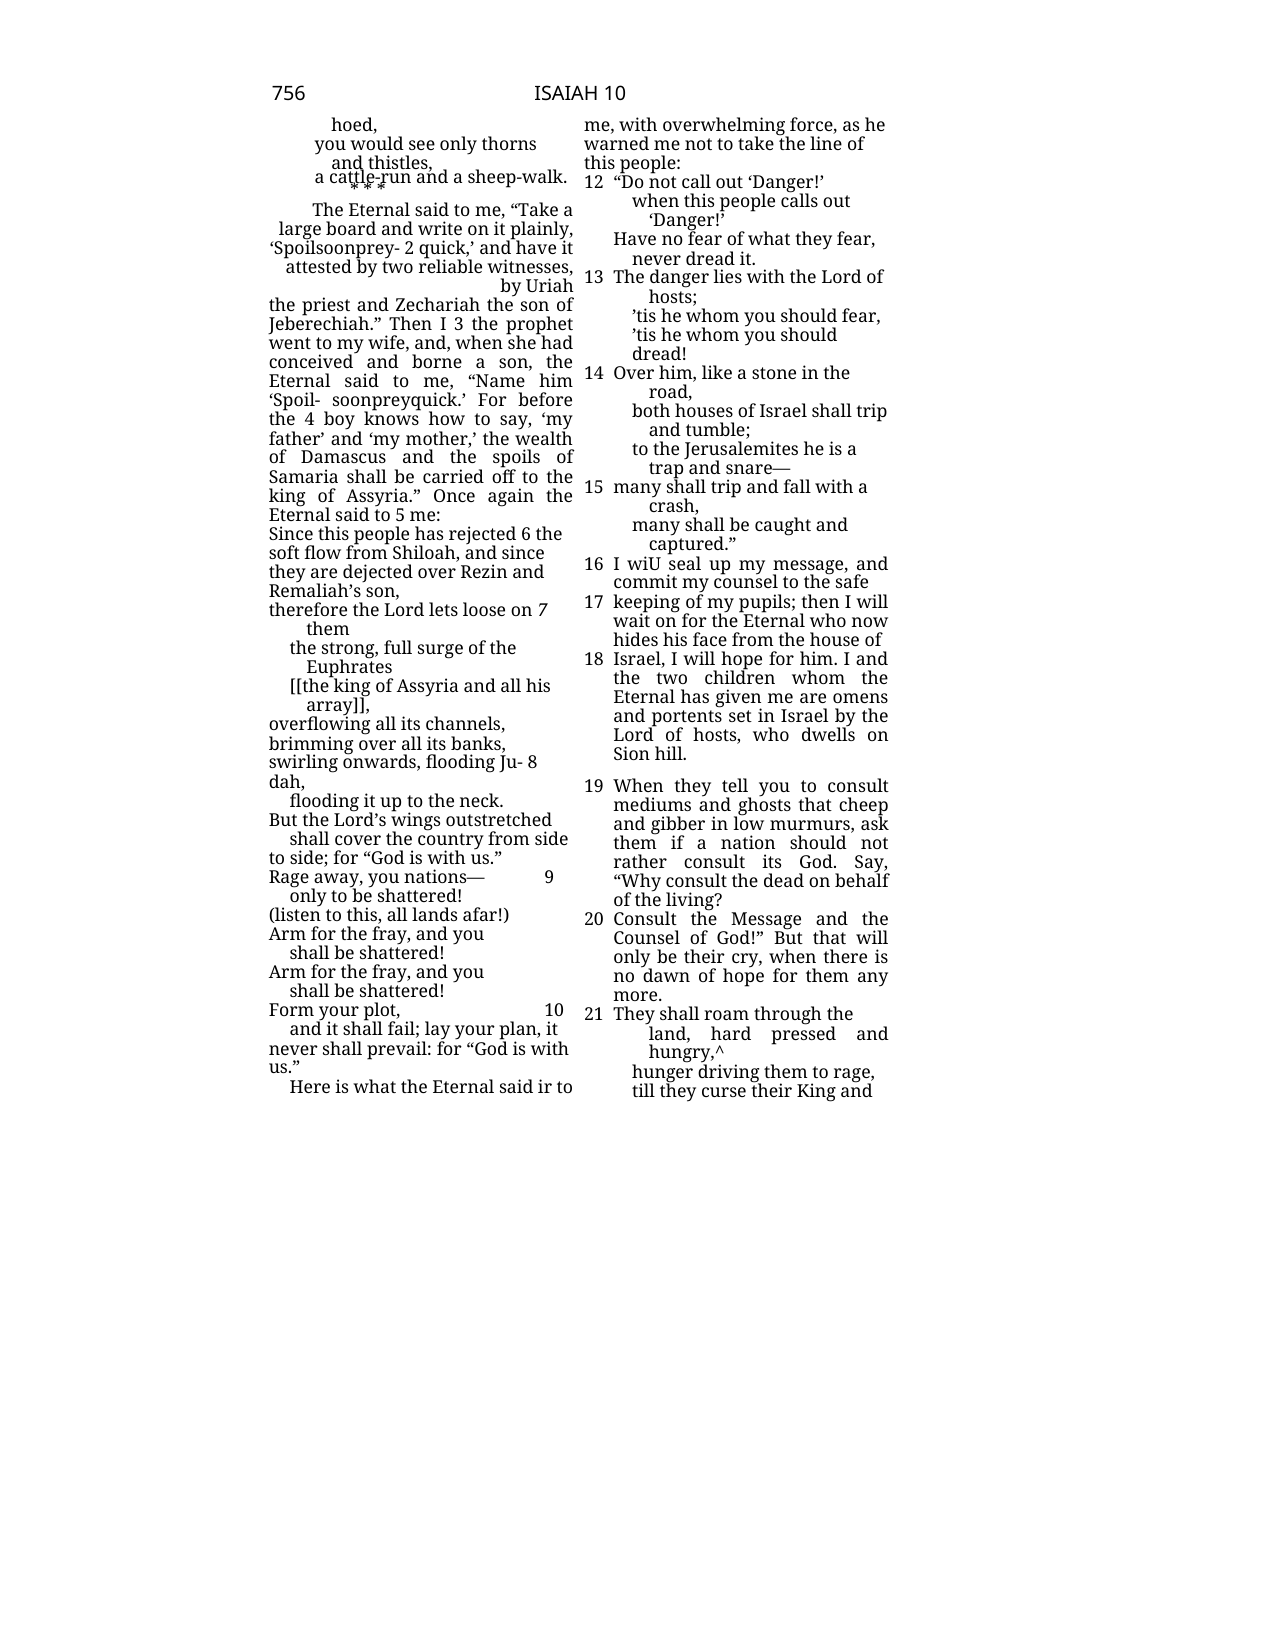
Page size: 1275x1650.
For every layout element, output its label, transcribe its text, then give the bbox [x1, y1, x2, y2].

text Since this people has rejected 6 the soft flow from Shiloah, and since they are dejected over Rezin and Remaliah’s son, [268, 525, 573, 601]
list Israel, I will hope for him. I and the two children whom the Eternal has given me are omens and portents set in Israel by the Lord of hosts, who dwells on Sion hill. [584, 650, 889, 764]
list many shall trip and fall with a [584, 478, 889, 497]
text hosts; [648, 288, 889, 307]
text only to be shattered! [268, 887, 573, 906]
text hunger driving them to rage, till they curse their King and [632, 1063, 889, 1101]
text But the Lord’s wings out­stretched [268, 811, 573, 830]
list When they tell you to con­sult mediums and ghosts that cheep and gibber in low mur­murs, ask them if a nation should not rather consult its God. Say, “Why consult the dead on behalf of the living? [584, 777, 889, 910]
list keeping of my pupils; then I will wait on for the Eternal who now hides his face from the house of [584, 593, 889, 650]
text both houses of Israel shall trip and tumble; [632, 402, 889, 440]
text ’tis he whom you should fear, ’tis he whom you should dread! [632, 307, 889, 364]
list Consult the Message and the Counsel of God!” But that will only be their cry, when there is no dawn of hope for them any more. [584, 910, 889, 1006]
text many shall be caught and captured.” [632, 517, 889, 555]
text hoed, [314, 116, 573, 135]
list They shall roam through the [584, 1006, 889, 1025]
text [[the king of Assyria and all his array]], [289, 677, 573, 716]
text therefore the Lord lets loose on 7 them [268, 601, 573, 639]
text shall cover the country from side to side; for “God is with us.” [268, 830, 573, 868]
text crash, [648, 497, 889, 517]
text me, with overwhelming force, as he warned me not to take the line of this people: [584, 116, 889, 173]
text overflowing all its channels, brimming over all its banks, swirling onwards, flooding Ju- 8 dah, [268, 716, 573, 792]
text Form your plot, 10 [268, 1002, 573, 1021]
text a cattle-run and a sheep-walk. * * * [314, 173, 573, 199]
list The danger lies with the Lord of [584, 269, 889, 288]
text land, hard pressed and hungry,^ [648, 1025, 889, 1063]
text and it shall fail; lay your plan, it never shall prevail: for “God is with us.” [268, 1021, 573, 1078]
list Over him, like a stone in the [584, 364, 889, 383]
text Arm for the fray, and you shall be shattered! [268, 963, 517, 1002]
list “Do not call out ‘Danger!’ [584, 173, 889, 192]
text Here is what the Eternal said ir to [268, 1078, 573, 1097]
text The Eternal said to me, “Take a large board and write on it plainly, ‘Spoilsoonprey- 2 quick,’ and have it attested by two reliable witnesses, by Uriah [268, 201, 573, 296]
text (listen to this, all lands afar!) [268, 906, 573, 925]
text road, [648, 383, 889, 402]
text Rage away, you nations— 9 [268, 868, 573, 887]
text Arm for the fray, and you shall be shattered! [268, 925, 517, 963]
text to the Jerusalemites he is a trap and snare— [632, 440, 889, 478]
text the strong, full surge of the Euphrates [289, 639, 573, 677]
text you would see only thorns and thistles, [314, 135, 573, 173]
text when this people calls out ‘Danger!’ [632, 192, 889, 231]
text Have no fear of what they fear, never dread it. [613, 231, 889, 269]
text flooding it up to the neck. [268, 792, 573, 811]
text the priest and Zechariah the son of Jeberechiah.” Then I 3 the prophet went to my wife, and, when she had conceived and borne a son, the Eternal said to me, “Name him ‘Spoil- soonpreyquick.’ For before the 4 boy knows how to say, ‘my father’ and ‘my mother,’ the wealth of Damascus and the spoils of Samaria shall be car­ried off to the king of Assyria.” Once again the Eternal said to 5 me: [268, 296, 573, 525]
list I wiU seal up my message, and commit my counsel to the safe [584, 555, 889, 593]
